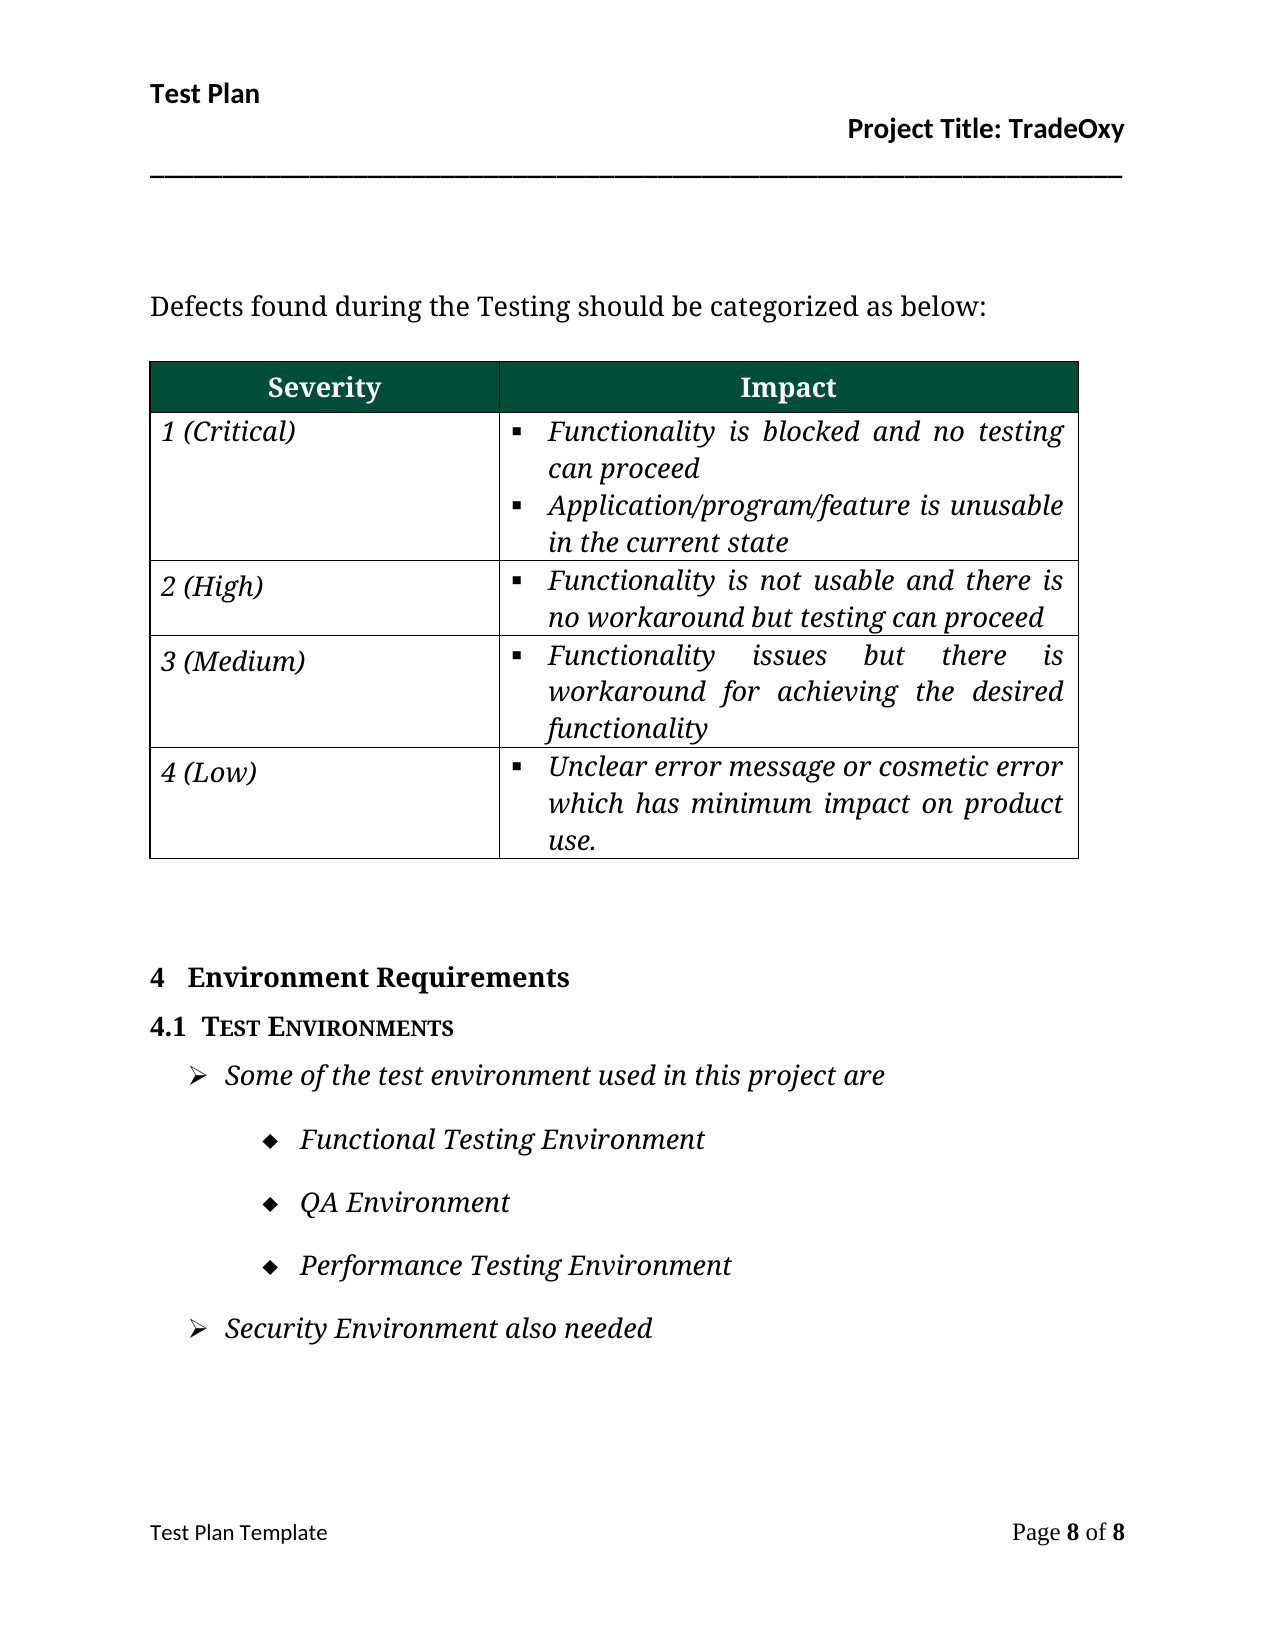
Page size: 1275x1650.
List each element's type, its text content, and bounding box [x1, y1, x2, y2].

table_cell 3 (Medium) [151, 636, 499, 747]
list QA Environment [262, 1183, 1125, 1220]
list Some of the test environment used in this project are [187, 1057, 1125, 1094]
table_header Impact [500, 362, 1078, 412]
table_header Severity [151, 362, 499, 412]
table_cell Functionality is blocked and no testing can proceed Application/program/feature is unusable in the current state [500, 413, 1078, 560]
list Security Environment also needed [187, 1310, 1125, 1347]
table_cell Functionality issues but there is workaround for achieving the desired functionality [500, 636, 1078, 747]
subtitle Environment Requirements [150, 958, 1125, 995]
table_cell Unclear error message or cosmetic error which has minimum impact on product use. [500, 748, 1078, 858]
table_cell Functionality is not usable and there is no workaround but testing can proceed [500, 561, 1078, 635]
subtitle Test Environments [150, 1007, 1125, 1044]
table_cell 1 (Critical) [151, 413, 499, 560]
table_cell 2 (High) [151, 561, 499, 635]
list Performance Testing Environment [262, 1247, 1125, 1283]
text Defects found during the Testing should be categorized as below: [150, 287, 1125, 324]
table_cell 4 (Low) [151, 748, 499, 858]
list Functional Testing Environment [262, 1120, 1125, 1157]
